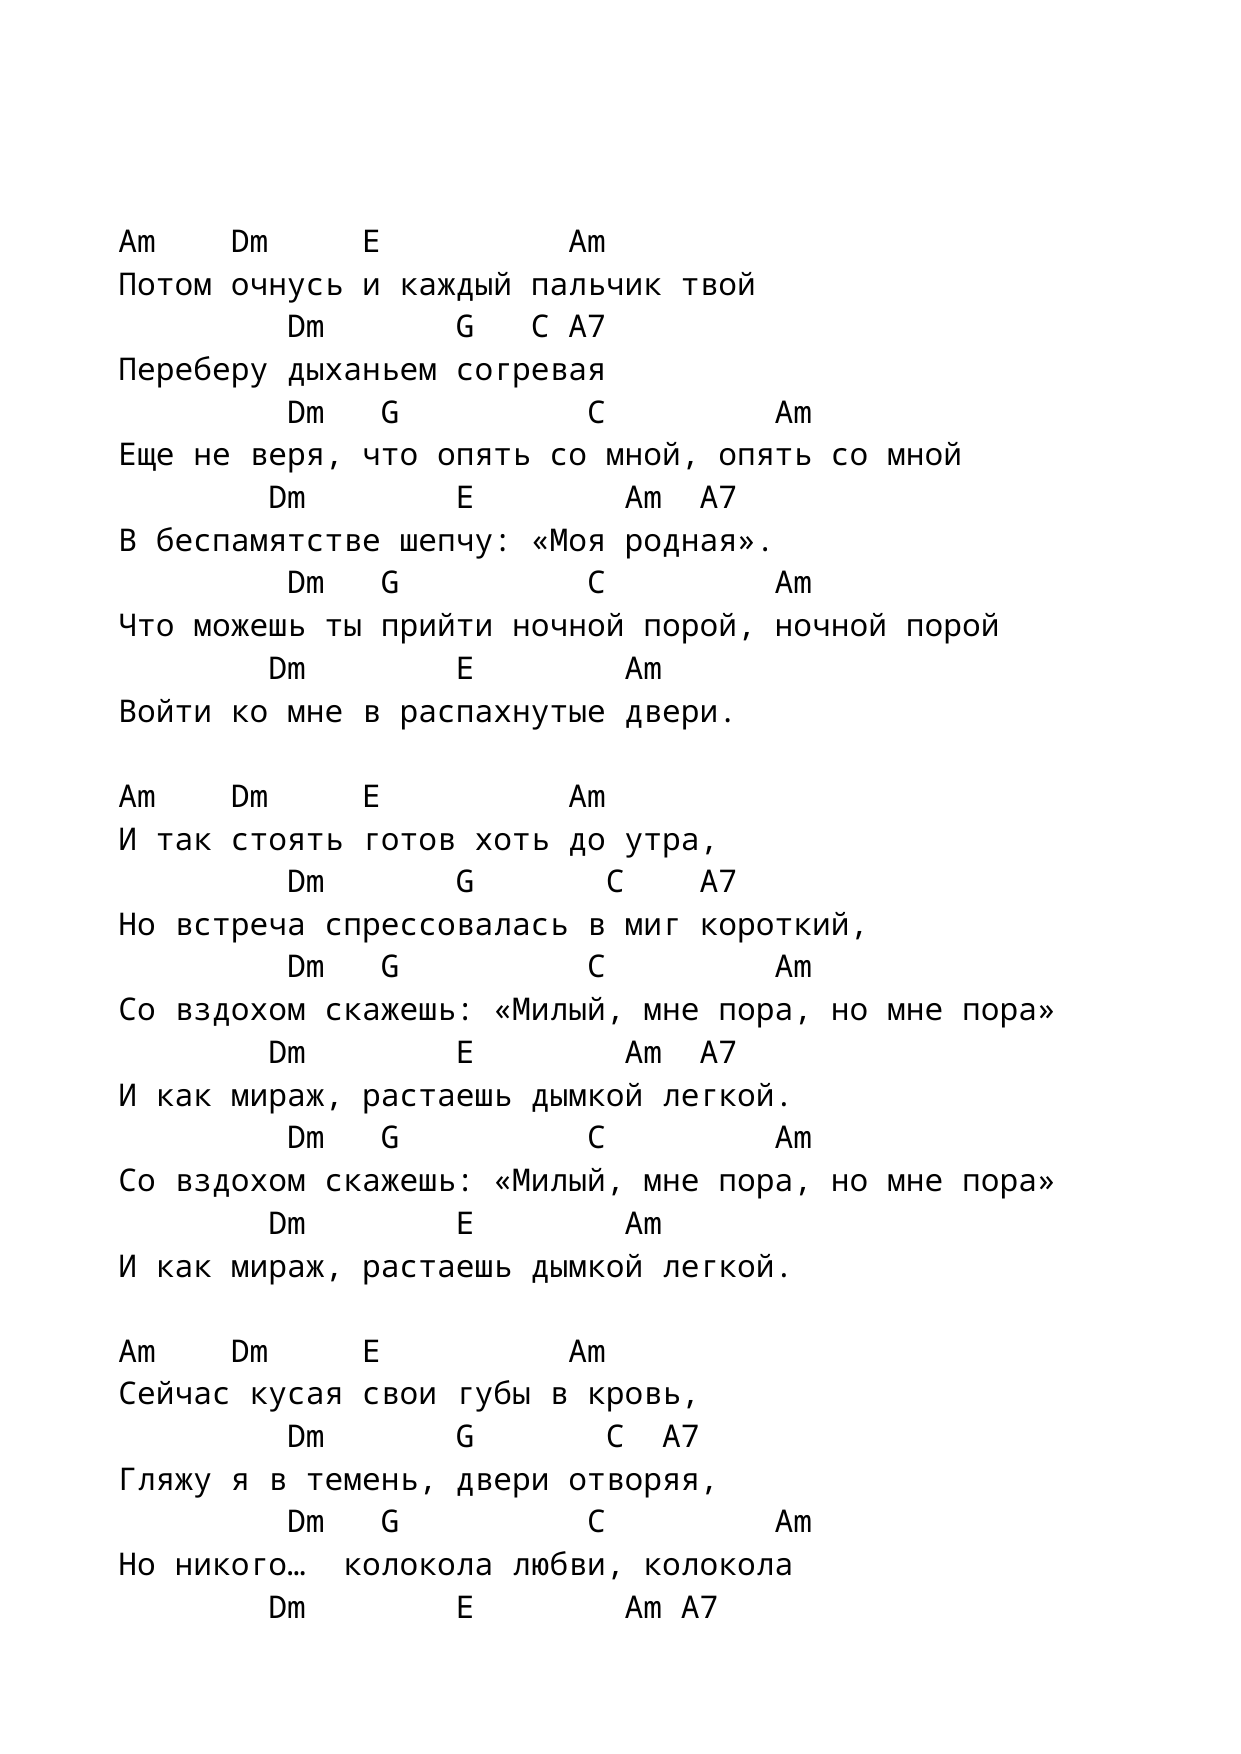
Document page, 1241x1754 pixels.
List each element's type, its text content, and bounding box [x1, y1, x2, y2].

text Dm E Am [118, 646, 1122, 689]
text Am Dm E Am [118, 774, 1122, 816]
text Dm G C Am [118, 1115, 1122, 1158]
text Со вздохом скажешь: «Милый, мне пора, но мне пора» [118, 1158, 1122, 1201]
text Но никого… колокола любви, колокола [118, 1542, 1122, 1585]
text Переберу дыханьем согревая [118, 347, 1122, 389]
text Dm G C A7 [118, 1414, 1122, 1457]
text Потом очнусь и каждый пальчик твой [118, 262, 1122, 304]
text Dm E Am A7 [118, 475, 1122, 518]
text Am Dm E Am [118, 219, 1122, 262]
text И как мираж, растаешь дымкой легкой. [118, 1073, 1122, 1115]
text Сейчас кусая свои губы в кровь, [118, 1371, 1122, 1414]
text Еще не веря, что опять со мной, опять со мной [118, 432, 1122, 475]
text Dm E Am [118, 1201, 1122, 1243]
text И так стоять готов хоть до утра, [118, 816, 1122, 859]
text Am Dm E Am [118, 1329, 1122, 1371]
text Dm G C Am [118, 560, 1122, 603]
text Dm E Am A7 [118, 1585, 1122, 1628]
text И как мираж, растаешь дымкой легкой. [118, 1243, 1122, 1286]
text Со вздохом скажешь: «Милый, мне пора, но мне пора» [118, 987, 1122, 1030]
text Dm G C Am [118, 1499, 1122, 1542]
text Dm G C Am [118, 389, 1122, 432]
text Dm G C Am [118, 944, 1122, 987]
text В беспамятстве шепчу: «Моя родная». [118, 518, 1122, 560]
text Гляжу я в темень, двери отворяя, [118, 1457, 1122, 1499]
text Войти ко мне в распахнутые двери. [118, 689, 1122, 731]
text Но встреча спрессовалась в миг короткий, [118, 902, 1122, 944]
text Dm G C A7 [118, 304, 1122, 347]
text Dm G C A7 [118, 859, 1122, 902]
text Что можешь ты прийти ночной порой, ночной порой [118, 603, 1122, 646]
text Dm E Am A7 [118, 1030, 1122, 1073]
